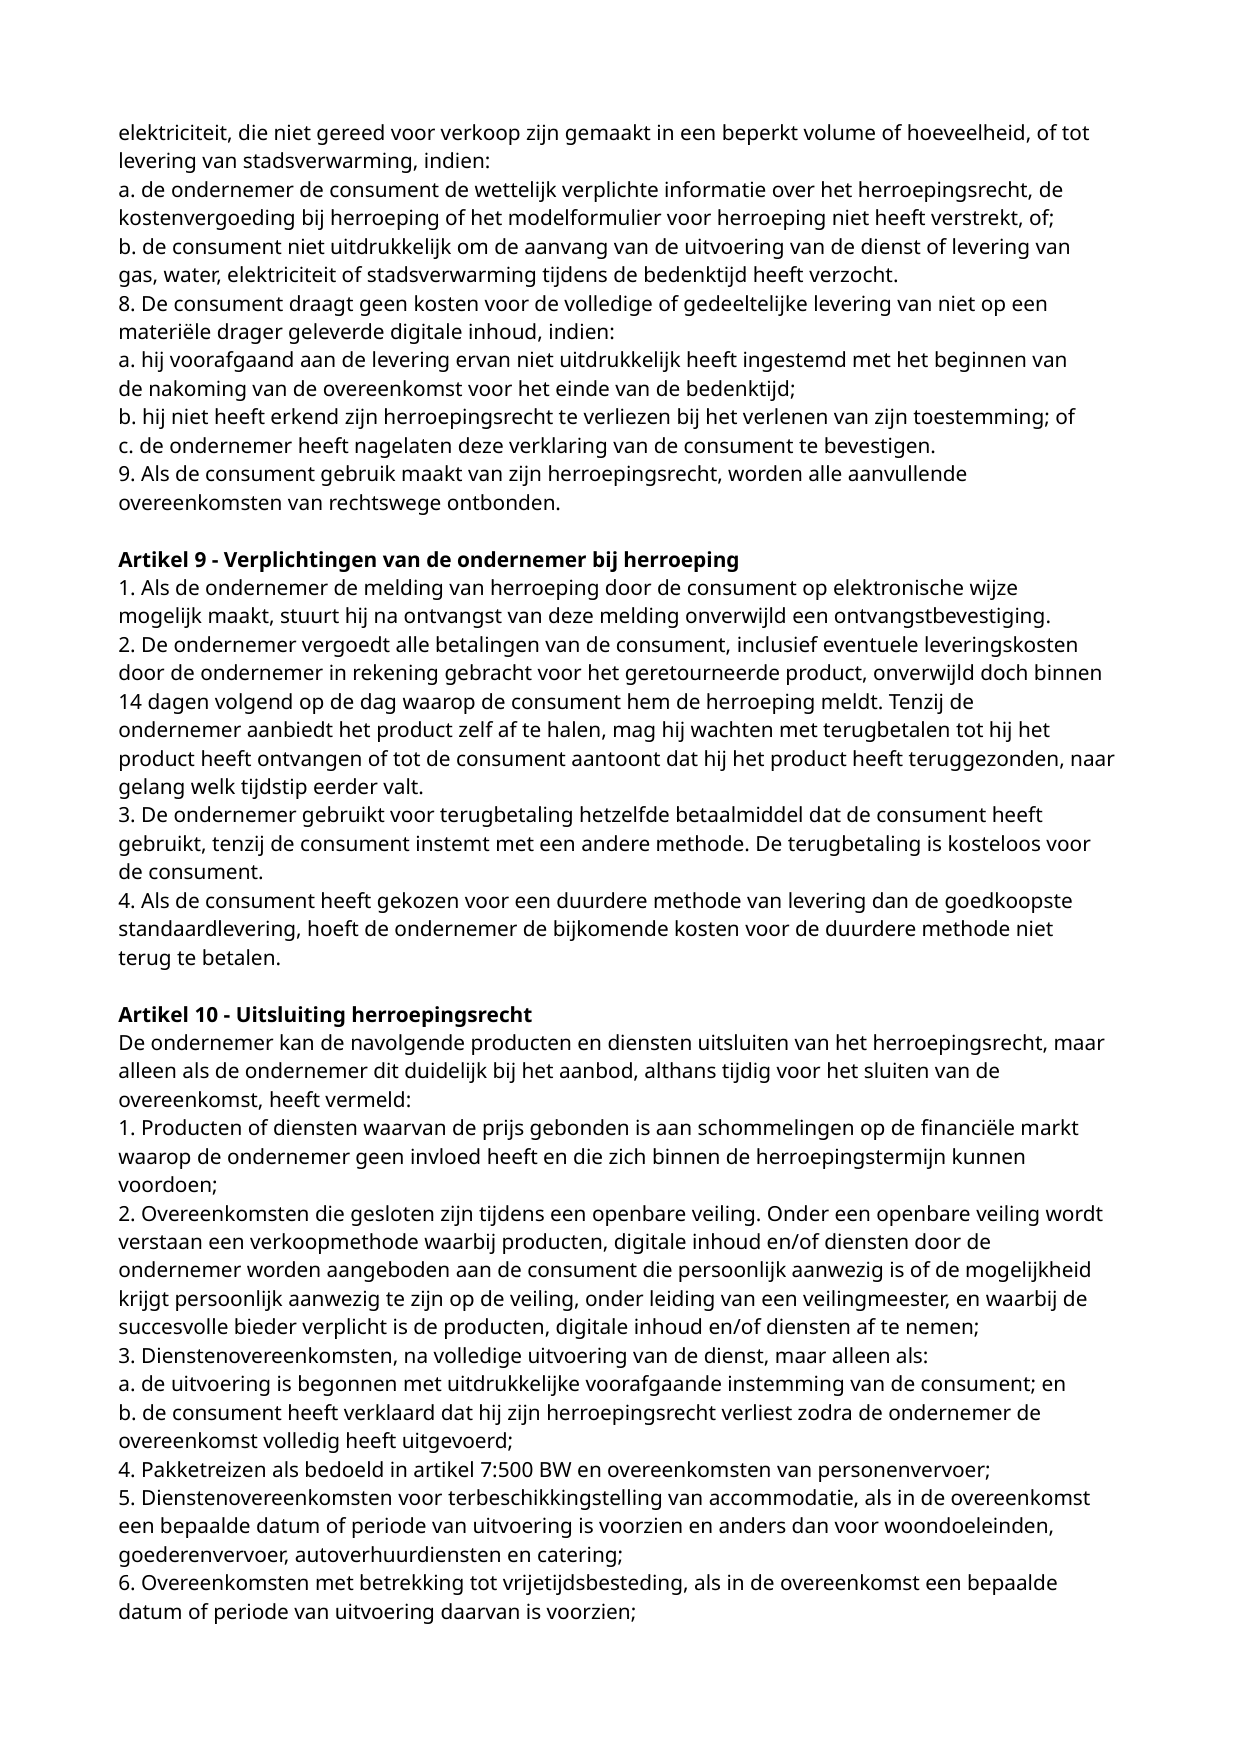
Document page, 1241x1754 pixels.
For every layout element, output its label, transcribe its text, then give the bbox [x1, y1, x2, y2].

text standaardlevering, hoeft de ondernemer de bijkomende kosten voor de duurdere methode niet [118, 914, 1122, 943]
text de consument. [118, 857, 1122, 886]
text 3. De ondernemer gebruikt voor terugbetaling hetzelfde betaalmiddel dat de consument heeft [118, 801, 1122, 829]
text 2. De ondernemer vergoedt alle betalingen van de consument, inclusief eventuele leveringskosten [118, 630, 1122, 658]
text a. de uitvoering is begonnen met uitdrukkelijke voorafgaande instemming van de consument; en [118, 1369, 1122, 1398]
text b. de consument heeft verklaard dat hij zijn herroepingsrecht verliest zodra de ondernemer de [118, 1398, 1122, 1426]
text terug te betalen. [118, 943, 1122, 971]
text verstaan een verkoopmethode waarbij producten, digitale inhoud en/of diensten door de [118, 1227, 1122, 1256]
text De ondernemer kan de navolgende producten en diensten uitsluiten van het herroepingsrecht, maar [118, 1028, 1122, 1057]
text 1. Als de ondernemer de melding van herroeping door de consument op elektronische wijze [118, 573, 1122, 602]
text alleen als de ondernemer dit duidelijk bij het aanbod, althans tijdig voor het sluiten van de [118, 1057, 1122, 1085]
text waarop de ondernemer geen invloed heeft en die zich binnen de herroepingstermijn kunnen [118, 1142, 1122, 1170]
text overeenkomst volledig heeft uitgevoerd; [118, 1426, 1122, 1455]
text elektriciteit, die niet gereed voor verkoop zijn gemaakt in een beperkt volume of hoeveelheid, of tot [118, 118, 1122, 147]
text door de ondernemer in rekening gebracht voor het geretourneerde product, onverwijld doch binnen [118, 658, 1122, 687]
text gas, water, elektriciteit of stadsverwarming tijdens de bedenktijd heeft verzocht. [118, 260, 1122, 289]
text ondernemer aanbiedt het product zelf af te halen, mag hij wachten met terugbetalen tot hij het [118, 715, 1122, 744]
text product heeft ontvangen of tot de consument aantoont dat hij het product heeft teruggezonden, naar [118, 744, 1122, 772]
text 14 dagen volgend op de dag waarop de consument hem de herroeping meldt. Tenzij de [118, 687, 1122, 715]
text voordoen; [118, 1170, 1122, 1199]
text datum of periode van uitvoering daarvan is voorzien; [118, 1597, 1122, 1625]
text c. de ondernemer heeft nagelaten deze verklaring van de consument te bevestigen. [118, 431, 1122, 459]
text levering van stadsverwarming, indien: [118, 147, 1122, 175]
text gelang welk tijdstip eerder valt. [118, 772, 1122, 801]
text 6. Overeenkomsten met betrekking tot vrijetijdsbesteding, als in de overeenkomst een bepaalde [118, 1568, 1122, 1597]
text succesvolle bieder verplicht is de producten, digitale inhoud en/of diensten af te nemen; [118, 1312, 1122, 1341]
text materiële drager geleverde digitale inhoud, indien: [118, 317, 1122, 346]
text 2. Overeenkomsten die gesloten zijn tijdens een openbare veiling. Onder een openbare veiling wordt [118, 1199, 1122, 1227]
text b. hij niet heeft erkend zijn herroepingsrecht te verliezen bij het verlenen van zijn toestemming; of [118, 402, 1122, 431]
text krijgt persoonlijk aanwezig te zijn op de veiling, onder leiding van een veilingmeester, en waarbij de [118, 1284, 1122, 1312]
text 5. Dienstenovereenkomsten voor terbeschikkingstelling van accommodatie, als in de overeenkomst [118, 1483, 1122, 1512]
text a. hij voorafgaand aan de levering ervan niet uitdrukkelijk heeft ingestemd met het beginnen van [118, 346, 1122, 374]
text 4. Pakketreizen als bedoeld in artikel 7:500 BW en overeenkomsten van personenvervoer; [118, 1455, 1122, 1483]
text goederenvervoer, autoverhuurdiensten en catering; [118, 1540, 1122, 1568]
text overeenkomst, heeft vermeld: [118, 1085, 1122, 1113]
text mogelijk maakt, stuurt hij na ontvangst van deze melding onverwijld een ontvangstbevestiging. [118, 602, 1122, 630]
text kostenvergoeding bij herroeping of het modelformulier voor herroeping niet heeft verstrekt, of; [118, 203, 1122, 232]
text de nakoming van de overeenkomst voor het einde van de bedenktijd; [118, 374, 1122, 402]
text 9. Als de consument gebruik maakt van zijn herroepingsrecht, worden alle aanvullende [118, 459, 1122, 488]
text ondernemer worden aangeboden aan de consument die persoonlijk aanwezig is of de mogelijkheid [118, 1256, 1122, 1284]
text Artikel 9 - Verplichtingen van de ondernemer bij herroeping [118, 545, 1122, 573]
text 8. De consument draagt geen kosten voor de volledige of gedeeltelijke levering van niet op een [118, 289, 1122, 317]
text 3. Dienstenovereenkomsten, na volledige uitvoering van de dienst, maar alleen als: [118, 1341, 1122, 1369]
text overeenkomsten van rechtswege ontbonden. [118, 488, 1122, 516]
text a. de ondernemer de consument de wettelijk verplichte informatie over het herroepingsrecht, de [118, 175, 1122, 203]
text 1. Producten of diensten waarvan de prijs gebonden is aan schommelingen op de financiële markt [118, 1113, 1122, 1142]
text Artikel 10 - Uitsluiting herroepingsrecht [118, 1000, 1122, 1028]
text gebruikt, tenzij de consument instemt met een andere methode. De terugbetaling is kosteloos voor [118, 829, 1122, 857]
text 4. Als de consument heeft gekozen voor een duurdere methode van levering dan de goedkoopste [118, 886, 1122, 914]
text een bepaalde datum of periode van uitvoering is voorzien en anders dan voor woondoeleinden, [118, 1512, 1122, 1540]
text b. de consument niet uitdrukkelijk om de aanvang van de uitvoering van de dienst of levering van [118, 232, 1122, 260]
